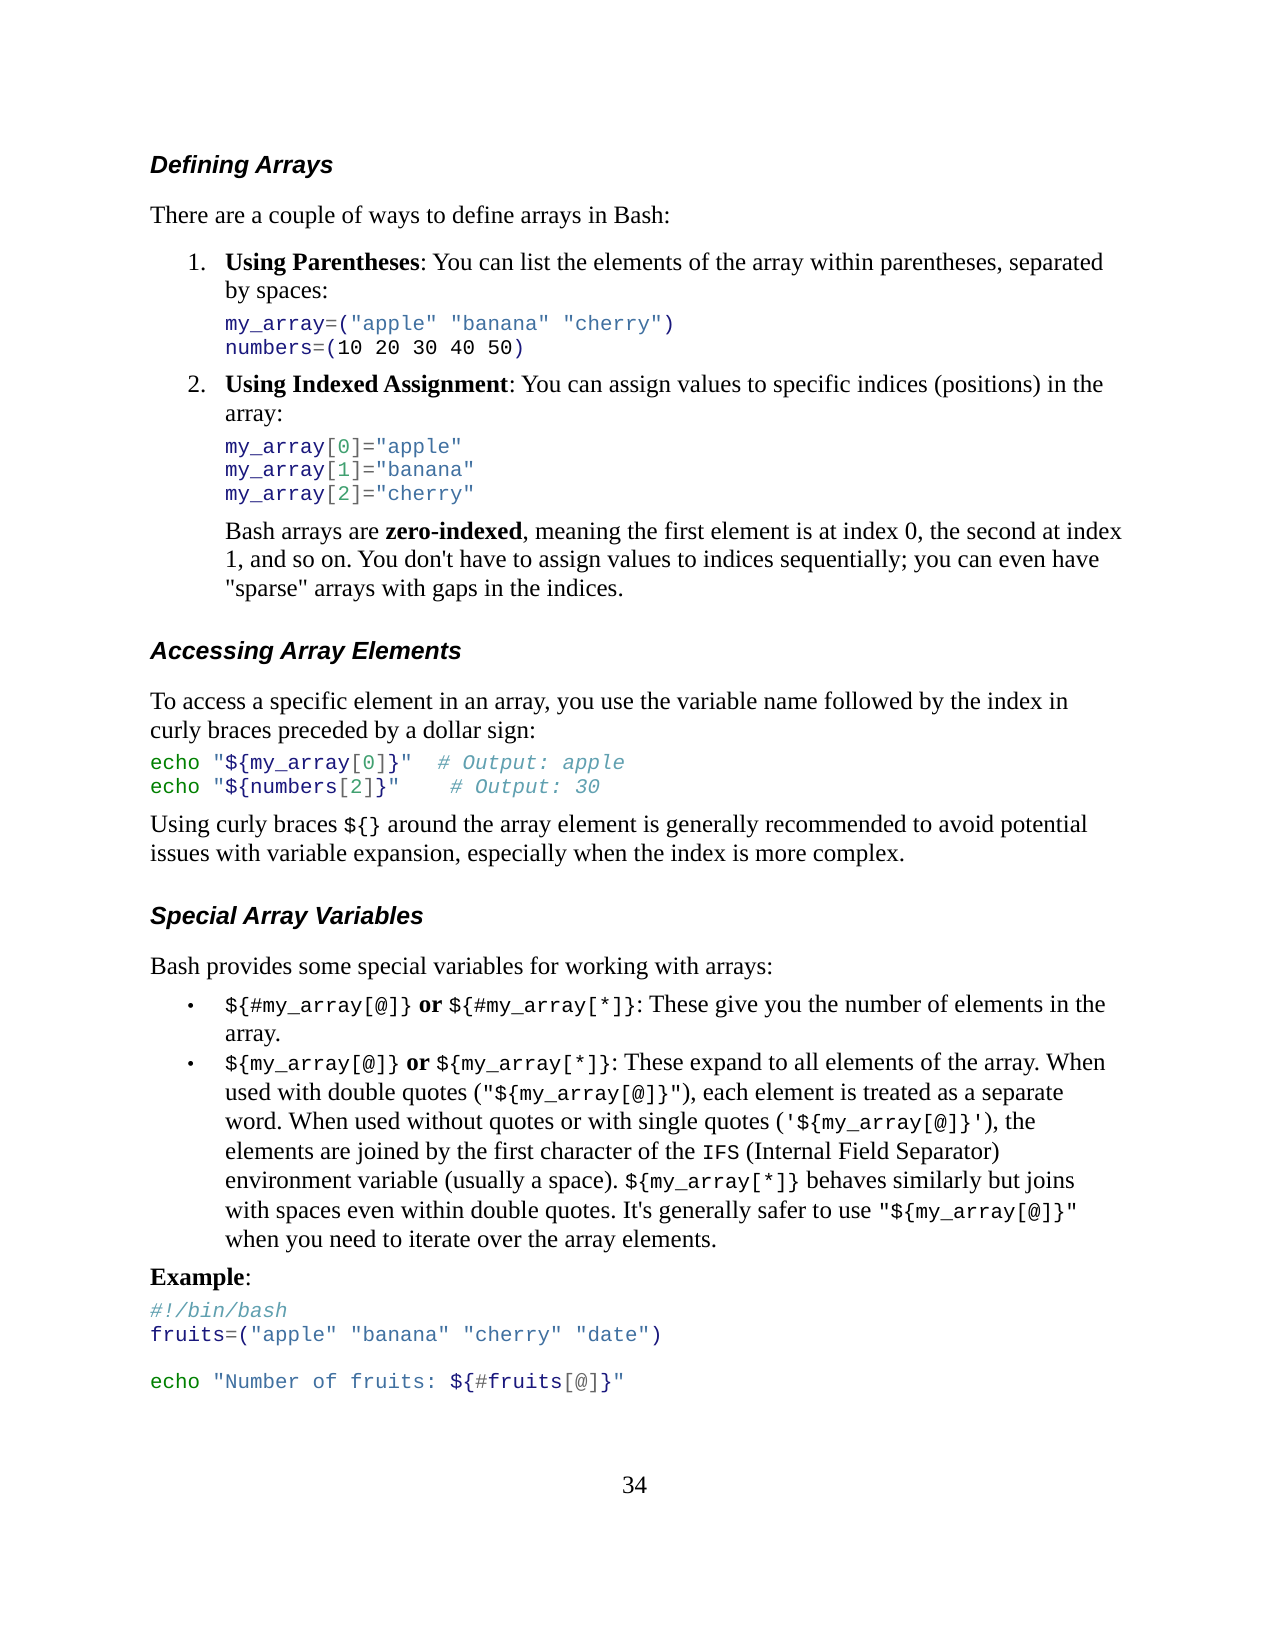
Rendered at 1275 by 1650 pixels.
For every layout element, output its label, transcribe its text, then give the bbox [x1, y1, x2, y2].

subtitle Defining Arrays [150, 150, 1125, 178]
text fruits=("apple" "banana" "cherry" "date") [150, 1323, 1125, 1347]
list my_array[0]="apple" [187, 436, 1125, 459]
list numbers=(10 20 30 40 50) [187, 337, 1125, 360]
list Bash arrays are zero-indexed, meaning the first element is at index 0, the second at index 1, and so on. You don't have to assign values to indices sequentially; you can even have "sparse" arrays with gaps in the indices. [187, 516, 1125, 602]
text To access a specific element in an array, you use the variable name followed by the index in curly braces preceded by a dollar sign: [150, 686, 1125, 743]
list Using Indexed Assignment: You can assign values to specific indices (positions) in the array: [187, 369, 1125, 427]
text Bash provides some special variables for working with arrays: [150, 951, 1125, 980]
text echo "${my_array[0]}" # Output: apple [150, 752, 1125, 776]
list my_array=("apple" "banana" "cherry") [187, 313, 1125, 337]
text #!/bin/bash [150, 1300, 1125, 1323]
list ${#my_array[@]} or ${#my_array[*]}: These give you the number of elements in the array. [187, 989, 1125, 1047]
list Using Parentheses: You can list the elements of the array within parentheses, separated by spaces: [187, 247, 1125, 304]
subtitle Special Array Variables [150, 901, 1125, 929]
text There are a couple of ways to define arrays in Bash: [150, 200, 1125, 229]
text echo "Number of fruits: ${#fruits[@]}" [150, 1371, 1125, 1394]
text Example: [150, 1262, 1125, 1291]
text Using curly braces ${} around the array element is generally recommended to avoid potential issues with variable expansion, especially when the index is more complex. [150, 809, 1125, 867]
list ${my_array[@]} or ${my_array[*]}: These expand to all elements of the array. When used with double quotes ("${my_array[@]}"), each element is treated as a separate word. When used without quotes or with single quotes ('${my_array[@]}'), the elements are joined by the first character of the IFS (Internal Field Separator) environment variable (usually a space). ${my_array[*]} behaves similarly but joins with spaces even within double quotes. It's generally safer to use "${my_array[@]}" when you need to iterate over the array elements. [187, 1047, 1125, 1253]
subtitle Accessing Array Elements [150, 636, 1125, 664]
list my_array[2]="cherry" [187, 483, 1125, 507]
list my_array[1]="banana" [187, 459, 1125, 483]
text echo "${numbers[2]}" # Output: 30 [150, 776, 1125, 800]
